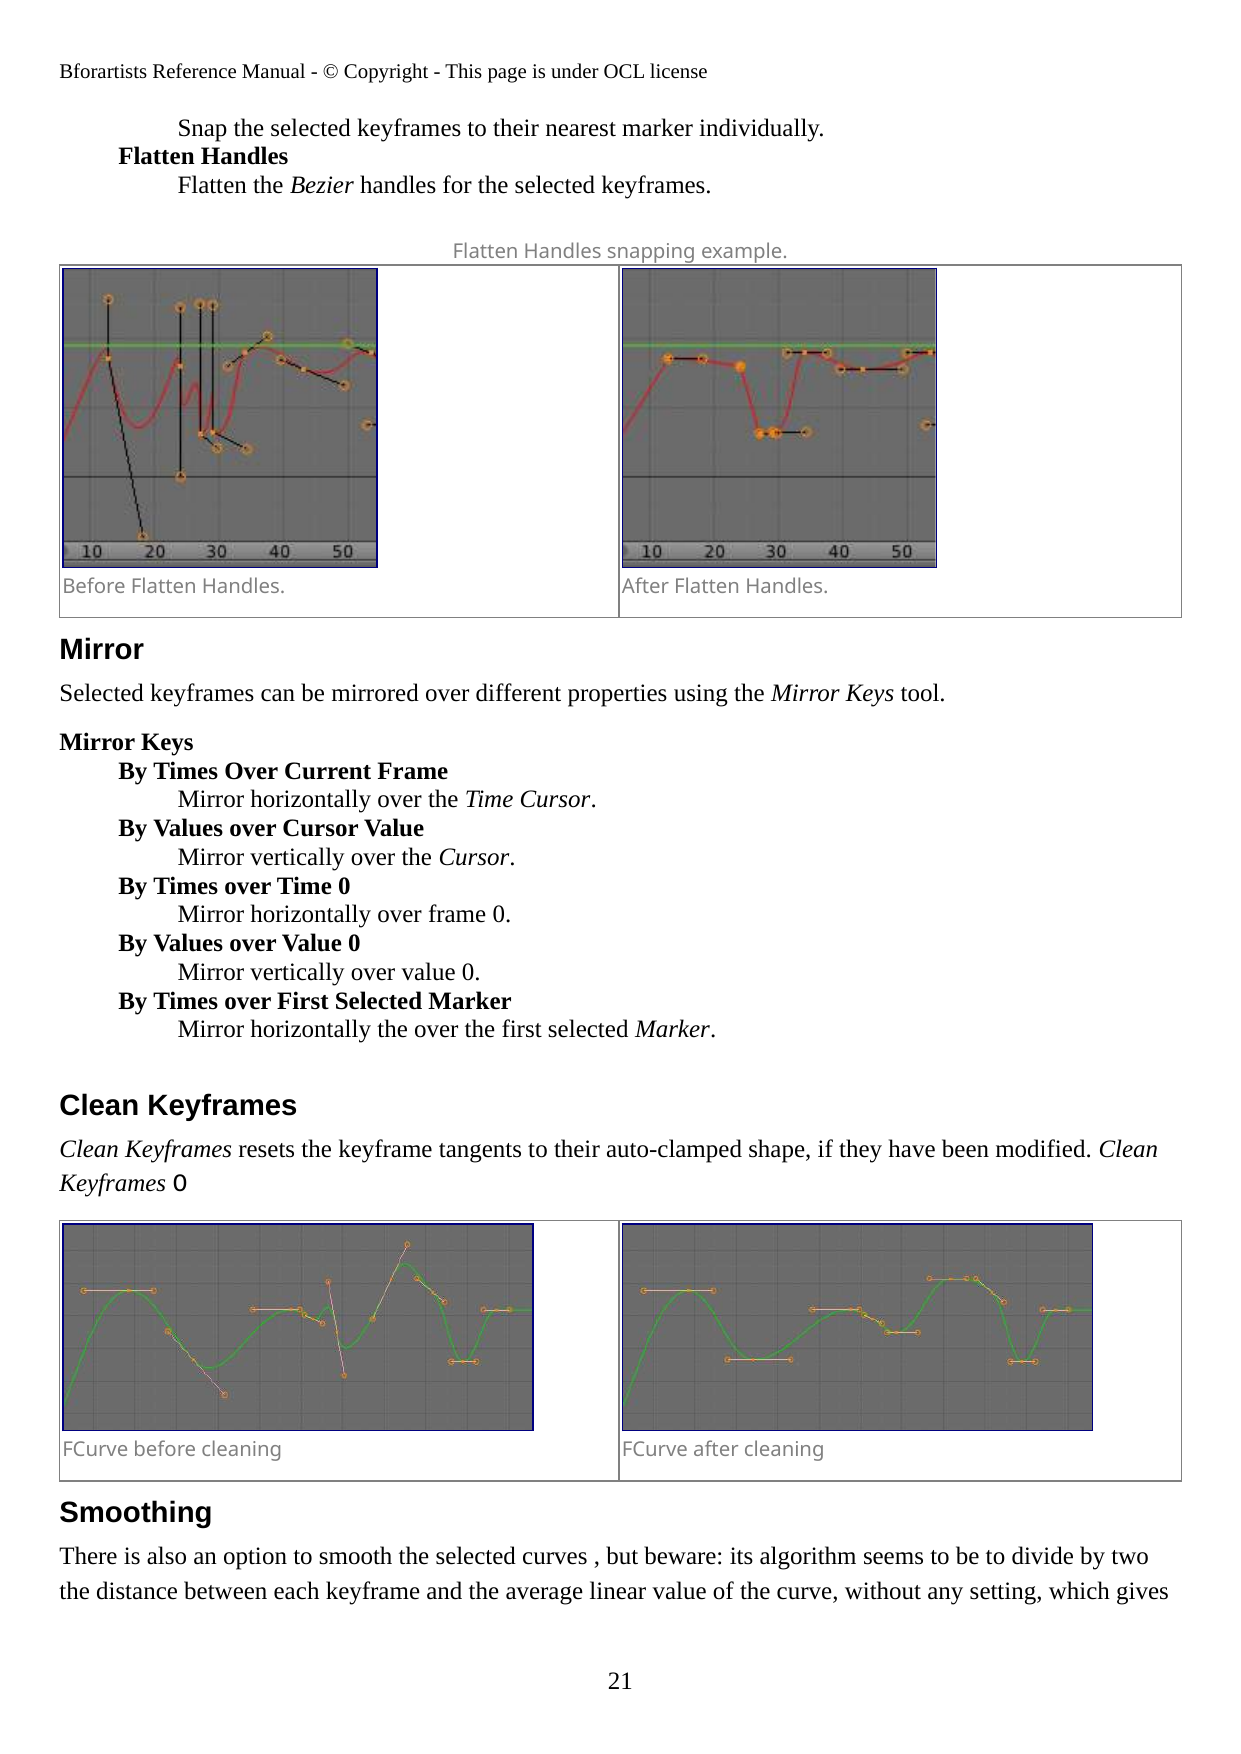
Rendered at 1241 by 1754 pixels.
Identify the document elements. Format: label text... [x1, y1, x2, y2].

picture [64, 269, 376, 567]
subtitle Flatten Handles [118, 141, 1181, 170]
subtitle Smoothing [59, 1495, 1181, 1529]
subtitle By Values over Value 0 [118, 928, 1181, 957]
text There is also an option to smooth the selected curves , but beware: its algorithm seems to be to divide by two the distance between each keyframe and the average linear value of the curve, without any setting, which gives [59, 1541, 1181, 1604]
subtitle Mirror [59, 632, 1181, 666]
subtitle Mirror Keys [59, 727, 1181, 756]
text Flatten Handles snapping example. [59, 233, 1181, 264]
list Mirror horizontally over frame 0. [177, 899, 1181, 928]
subtitle By Values over Cursor Value [118, 813, 1181, 842]
picture [623, 269, 936, 567]
table_header FCurve after cleaning [620, 1221, 1181, 1480]
subtitle By Times over Time 0 [118, 871, 1181, 899]
list Flatten the Bezier handles for the selected keyframes. [177, 170, 1181, 199]
list Mirror vertically over the Cursor. [177, 842, 1181, 871]
list Mirror horizontally over the Time Cursor. [177, 784, 1181, 813]
picture [623, 1225, 1092, 1430]
list Mirror vertically over value 0. [177, 957, 1181, 986]
table_header FCurve before cleaning [60, 1221, 618, 1480]
subtitle By Times over First Selected Marker [118, 986, 1181, 1014]
text Selected keyframes can be mirrored over different properties using the Mirror Keys tool. [59, 678, 1181, 707]
subtitle Clean Keyframes [59, 1087, 1181, 1121]
subtitle By Times Over Current Frame [118, 756, 1181, 784]
list Snap the selected keyframes to their nearest marker individually. [177, 113, 1181, 141]
text Clean Keyframes resets the keyframe tangents to their auto-clamped shape, if they have been modified. Clean Keyframes O [59, 1134, 1181, 1199]
picture [64, 1225, 532, 1430]
table_header Before Flatten Handles. [60, 266, 618, 617]
list Mirror horizontally the over the first selected Marker. [177, 1014, 1181, 1043]
table_header After Flatten Handles. [620, 266, 1181, 617]
